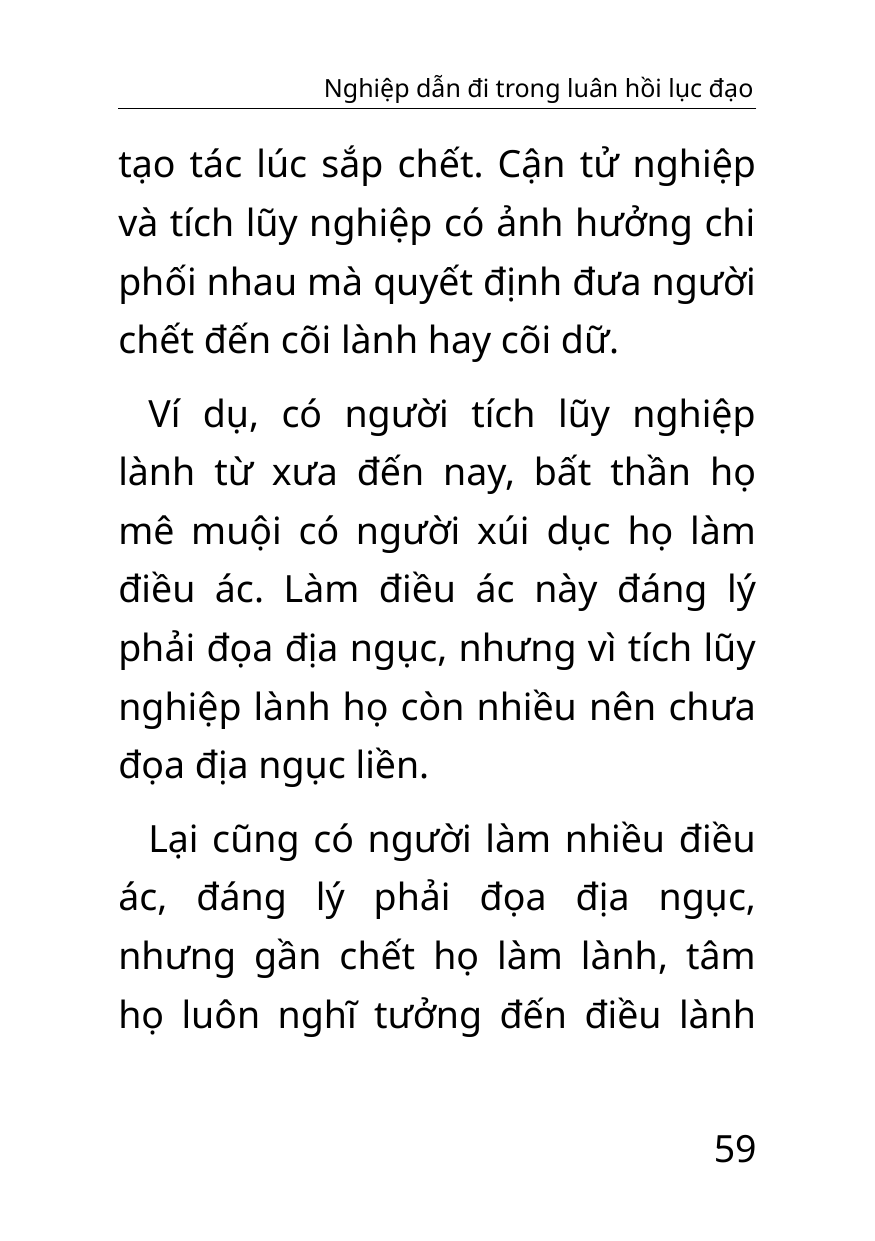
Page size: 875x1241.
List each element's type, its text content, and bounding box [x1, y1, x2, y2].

text Lại cũng có người làm nhiều điều ác, đáng lý phải đọa địa ngục, nhưng gần chết họ làm lành, tâm họ luôn nghĩ tưởng đến điều lành [118, 812, 756, 1039]
text Ví dụ, có người tích lũy nghiệp lành từ xưa đến nay, bất thần họ mê muội có người xúi dục họ làm điều ác. Làm điều ác này đáng lý phải đọa địa ngục, nhưng vì tích lũy nghiệp lành họ còn nhiều nên chưa đọa địa ngục liền. [118, 387, 756, 790]
text tạo tác lúc sắp chết. Cận tử nghiệp và tích lũy nghiệp có ảnh hưởng chi phối nhau mà quyết định đưa người chết đến cõi lành hay cõi dữ. [118, 138, 756, 365]
